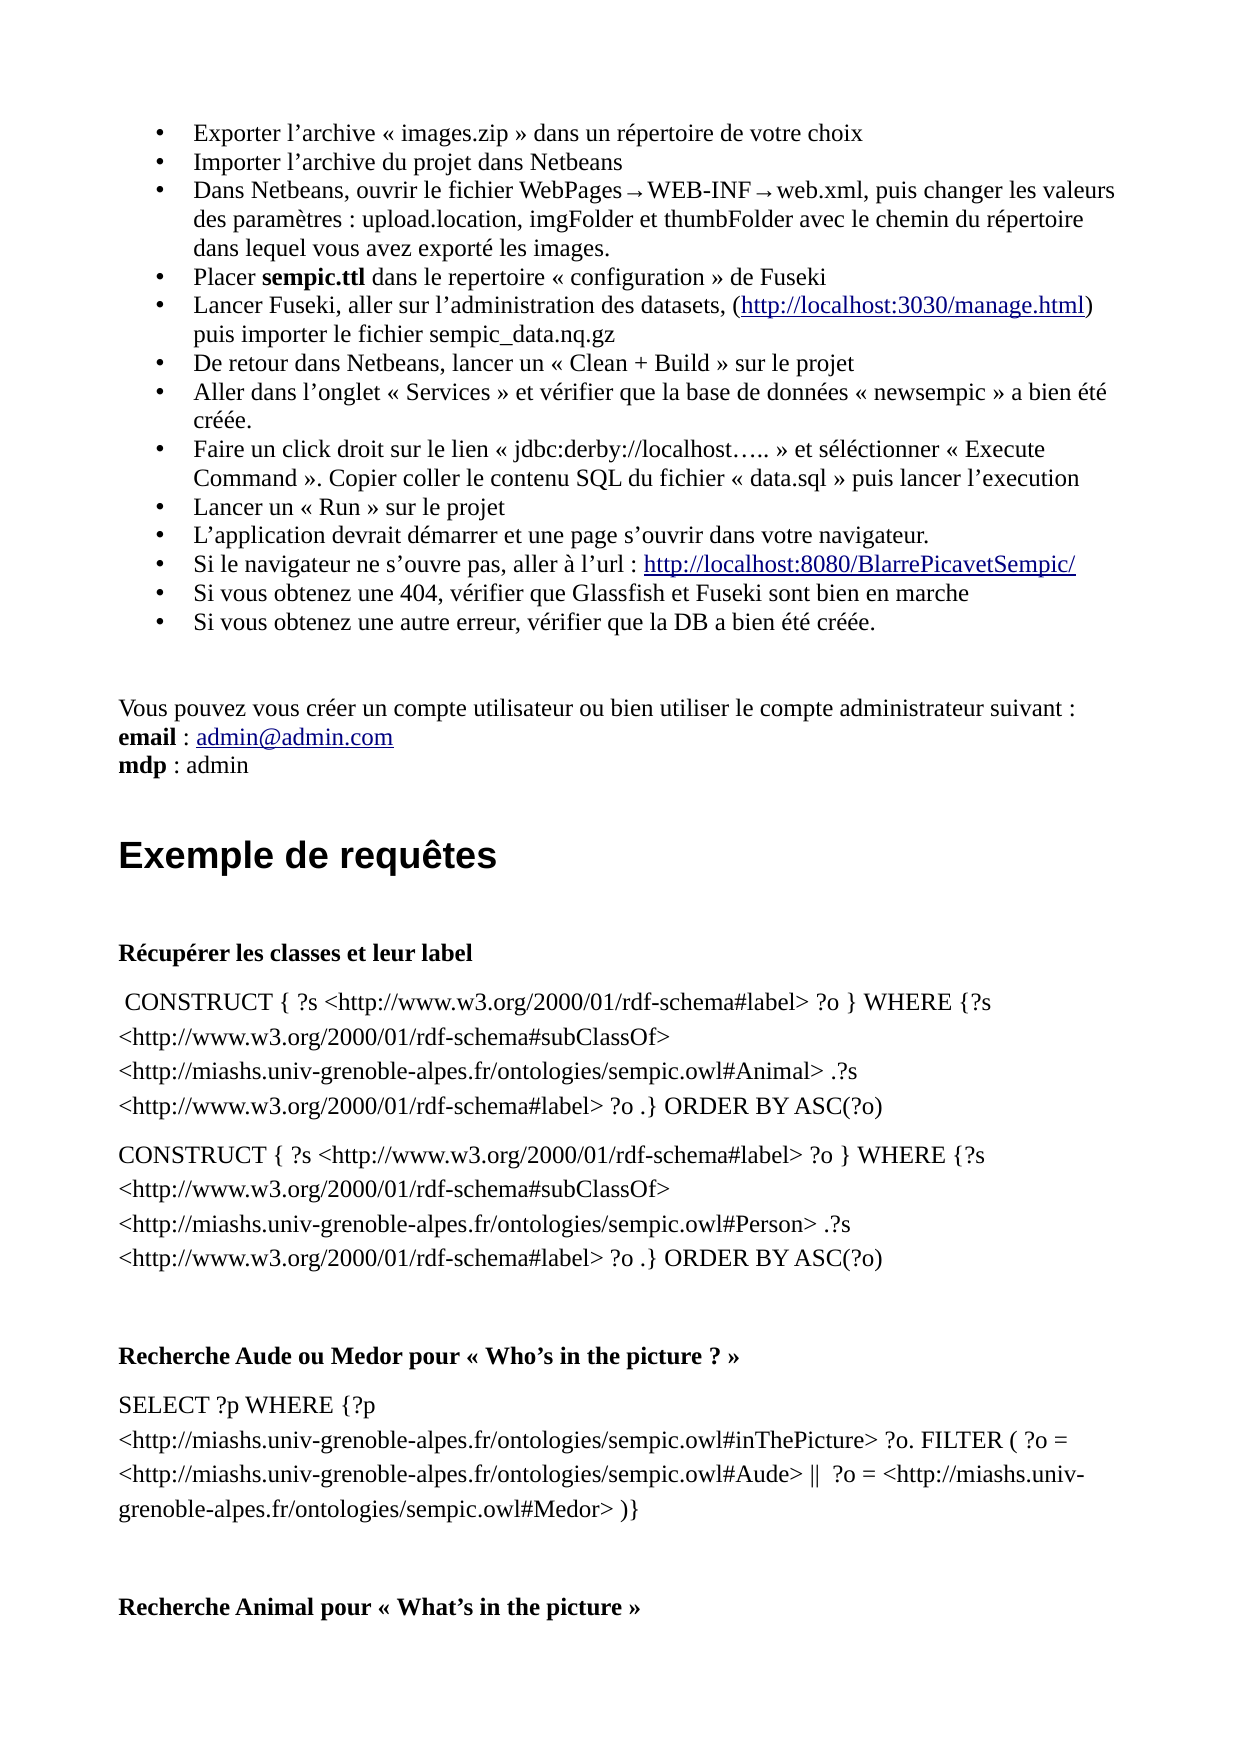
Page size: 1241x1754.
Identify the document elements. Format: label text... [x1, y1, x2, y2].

text SELECT ?p WHERE {?p <http://miashs.univ-grenoble-alpes.fr/ontologies/sempic.owl#inThePicture> ?o. FILTER ( ?o = <http://miashs.univ-grenoble-alpes.fr/ontologies/sempic.owl#Aude> || ?o = <http://miashs.univ-grenoble-alpes.fr/ontologies/sempic.owl#Medor> )} [118, 1391, 1122, 1523]
text Recherche Animal pour « What’s in the picture » [118, 1592, 1122, 1621]
text Vous pouvez vous créer un compte utilisateur ou bien utiliser le compte administrateur suivant : [118, 693, 1122, 722]
text CONSTRUCT { ?s <http://www.w3.org/2000/01/rdf-schema#label> ?o } WHERE {?s <http://www.w3.org/2000/01/rdf-schema#subClassOf> <http://miashs.univ-grenoble-alpes.fr/ontologies/sempic.owl#Person> .?s <http://www.w3.org/2000/01/rdf-schema#label> ?o .} ORDER BY ASC(?o) [118, 1140, 1122, 1272]
list Si vous obtenez une 404, vérifier que Glassfish et Fuseki sont bien en marche [156, 578, 1122, 607]
list Lancer Fuseki, aller sur l’administration des datasets, (http://localhost:3030/manage.html) puis importer le fichier sempic_data.nq.gz [156, 291, 1122, 348]
list Si vous obtenez une autre erreur, vérifier que la DB a bien été créée. [156, 607, 1122, 636]
list Faire un click droit sur le lien « jdbc:derby://localhost….. » et séléctionner « Execute Command ». Copier coller le contenu SQL du fichier « data.sql » puis lancer l’execution [156, 434, 1122, 492]
list Si le navigateur ne s’ouvre pas, aller à l’url : http://localhost:8080/BlarrePicavetSempic/ [156, 549, 1122, 578]
list Exporter l’archive « images.zip » dans un répertoire de votre choix [156, 118, 1122, 147]
list Lancer un « Run » sur le projet [156, 492, 1122, 521]
text mdp : admin [118, 751, 1122, 779]
list Importer l’archive du projet dans Netbeans [156, 147, 1122, 176]
list L’application devrait démarrer et une page s’ouvrir dans votre navigateur. [156, 521, 1122, 549]
text Récupérer les classes et leur label [118, 938, 1122, 967]
subtitle Exemple de requêtes [118, 833, 1122, 877]
text email : admin@admin.com [118, 722, 1122, 751]
list Dans Netbeans, ouvrir le fichier WebPages→WEB-INF→web.xml, puis changer les valeurs des paramètres : upload.location, imgFolder et thumbFolder avec le chemin du répertoire dans lequel vous avez exporté les images. [156, 176, 1122, 262]
list De retour dans Netbeans, lancer un « Clean + Build » sur le projet [156, 348, 1122, 377]
list Aller dans l’onglet « Services » et vérifier que la base de données « newsempic » a bien été créée. [156, 377, 1122, 434]
list Placer sempic.ttl dans le repertoire « configuration » de Fuseki [156, 262, 1122, 291]
text CONSTRUCT { ?s <http://www.w3.org/2000/01/rdf-schema#label> ?o } WHERE {?s <http://www.w3.org/2000/01/rdf-schema#subClassOf> <http://miashs.univ-grenoble-alpes.fr/ontologies/sempic.owl#Animal> .?s <http://www.w3.org/2000/01/rdf-schema#label> ?o .} ORDER BY ASC(?o) [118, 987, 1122, 1119]
text Recherche Aude ou Medor pour « Who’s in the picture ? » [118, 1341, 1122, 1370]
